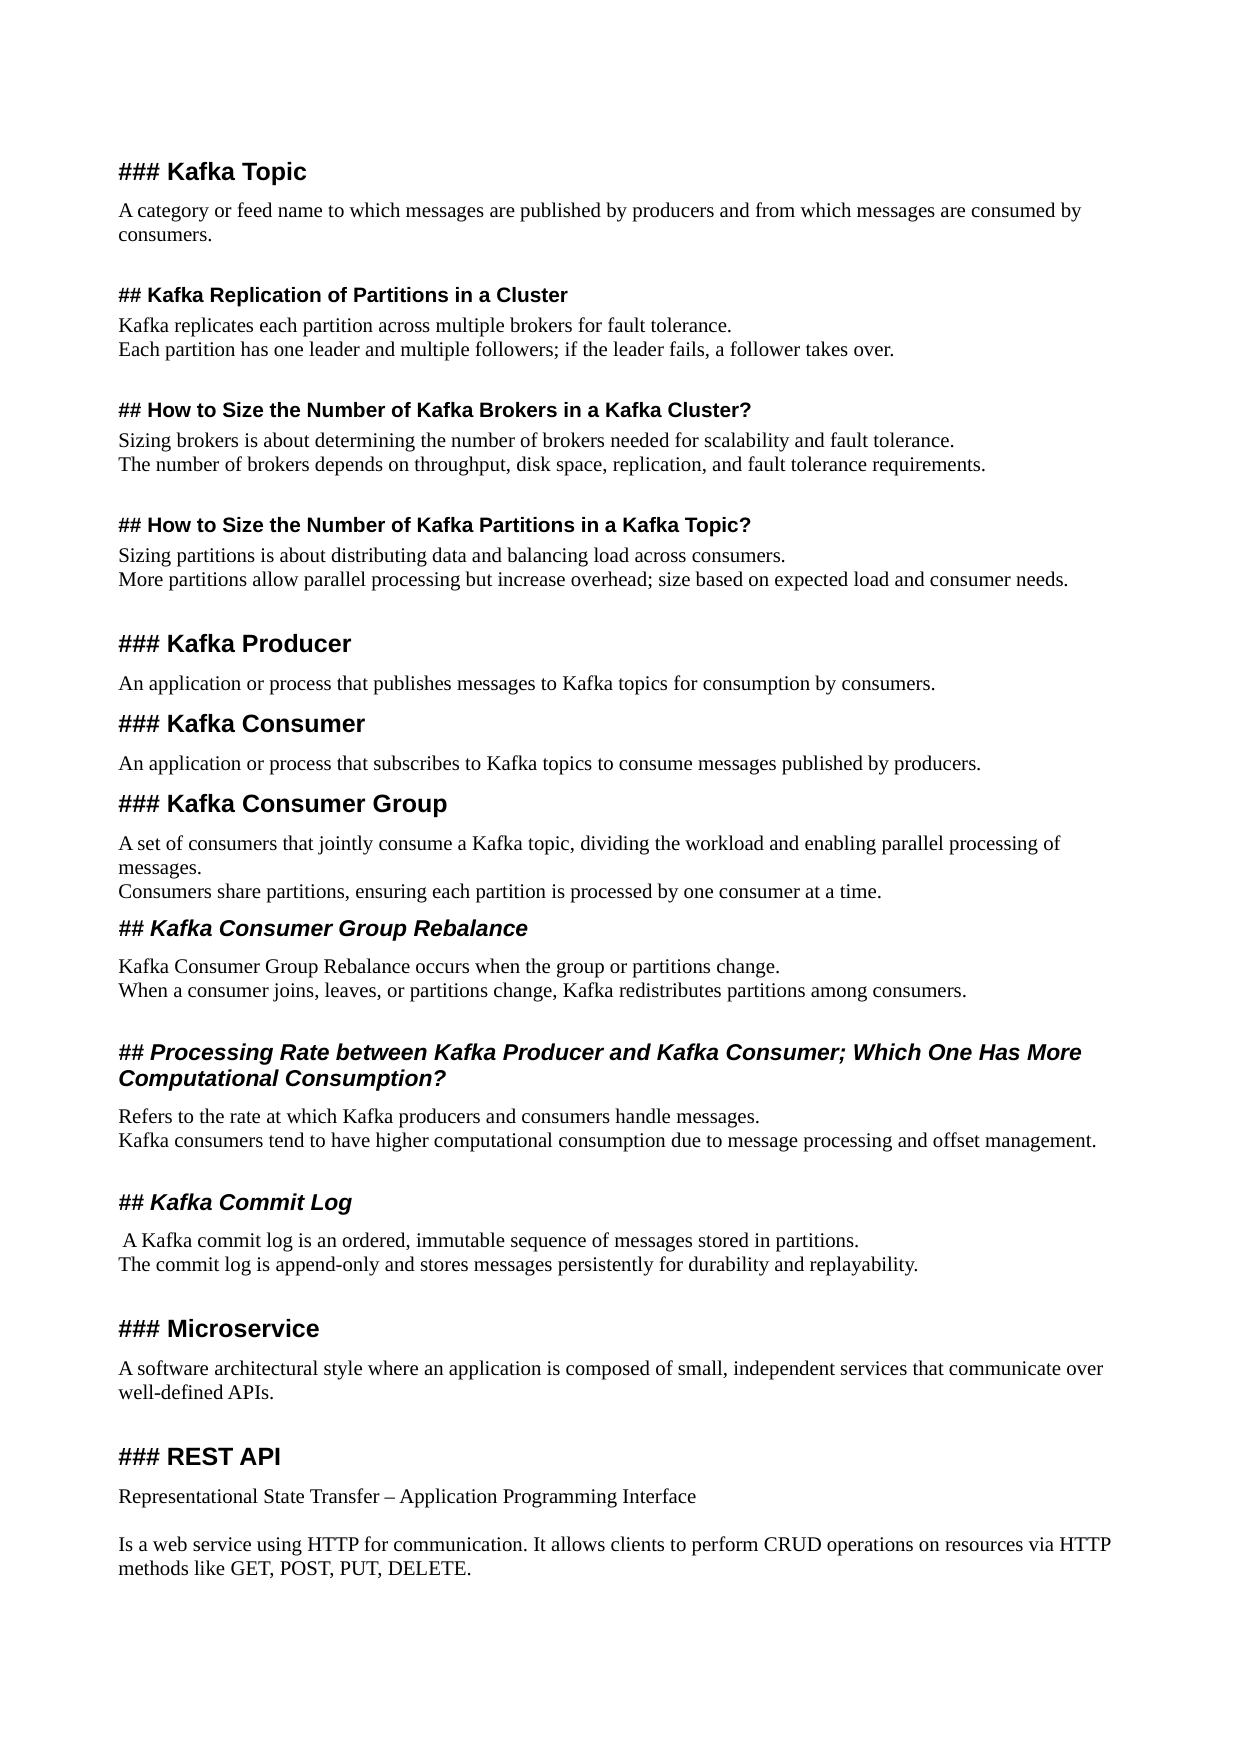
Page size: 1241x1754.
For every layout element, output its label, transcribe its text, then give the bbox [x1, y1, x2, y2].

text Sizing brokers is about determining the number of brokers needed for scalability and fault tolerance. [118, 428, 1122, 452]
text A Kafka commit log is an ordered, immutable sequence of messages stored in partitions. [118, 1227, 1122, 1252]
subtitle ## How to Size the Number of Kafka Partitions in a Kafka Topic? [118, 512, 1122, 536]
text Is a web service using HTTP for communication. It allows clients to perform CRUD operations on resources via HTTP methods like GET, POST, PUT, DELETE. [118, 1532, 1122, 1580]
text When a consumer joins, leaves, or partitions change, Kafka redistributes partitions among consumers. [118, 978, 1122, 1002]
subtitle ## Kafka Consumer Group Rebalance [118, 915, 1122, 942]
text An application or process that subscribes to Kafka topics to consume messages published by producers. [118, 751, 1122, 775]
text A set of consumers that jointly consume a Kafka topic, dividing the workload and enabling parallel processing of messages. [118, 831, 1122, 879]
text Kafka Consumer Group Rebalance occurs when the group or partitions change. [118, 954, 1122, 978]
subtitle ### Microservice [118, 1314, 1122, 1343]
text The number of brokers depends on throughput, disk space, replication, and fault tolerance requirements. [118, 452, 1122, 476]
subtitle ### Kafka Consumer Group [118, 789, 1122, 818]
text Kafka replicates each partition across multiple brokers for fault tolerance. [118, 313, 1122, 337]
text Consumers share partitions, ensuring each partition is processed by one consumer at a time. [118, 879, 1122, 903]
text A category or feed name to which messages are published by producers and from which messages are consumed by consumers. [118, 198, 1122, 246]
text An application or process that publishes messages to Kafka topics for consumption by consumers. [118, 671, 1122, 695]
subtitle ### Kafka Topic [118, 157, 1122, 186]
text Each partition has one leader and multiple followers; if the leader fails, a follower takes over. [118, 337, 1122, 361]
text More partitions allow parallel processing but increase overhead; size based on expected load and consumer needs. [118, 567, 1122, 591]
subtitle ### REST API [118, 1442, 1122, 1471]
subtitle ## Kafka Replication of Partitions in a Cluster [118, 283, 1122, 307]
subtitle ### Kafka Consumer [118, 709, 1122, 738]
text A software architectural style where an application is composed of small, independent services that communicate over well-defined APIs. [118, 1356, 1122, 1404]
text Representational State Transfer – Application Programming Interface [118, 1483, 1122, 1508]
subtitle ## How to Size the Number of Kafka Brokers in a Kafka Cluster? [118, 398, 1122, 422]
subtitle ## Kafka Commit Log [118, 1189, 1122, 1215]
subtitle ### Kafka Producer [118, 629, 1122, 658]
subtitle ## Processing Rate between Kafka Producer and Kafka Consumer; Which One Has More Computational Consumption? [118, 1039, 1122, 1091]
text The commit log is append-only and stores messages persistently for durability and replayability. [118, 1252, 1122, 1276]
text Refers to the rate at which Kafka producers and consumers handle messages. [118, 1104, 1122, 1128]
text Sizing partitions is about distributing data and balancing load across consumers. [118, 543, 1122, 567]
text Kafka consumers tend to have higher computational consumption due to message processing and offset management. [118, 1128, 1122, 1152]
